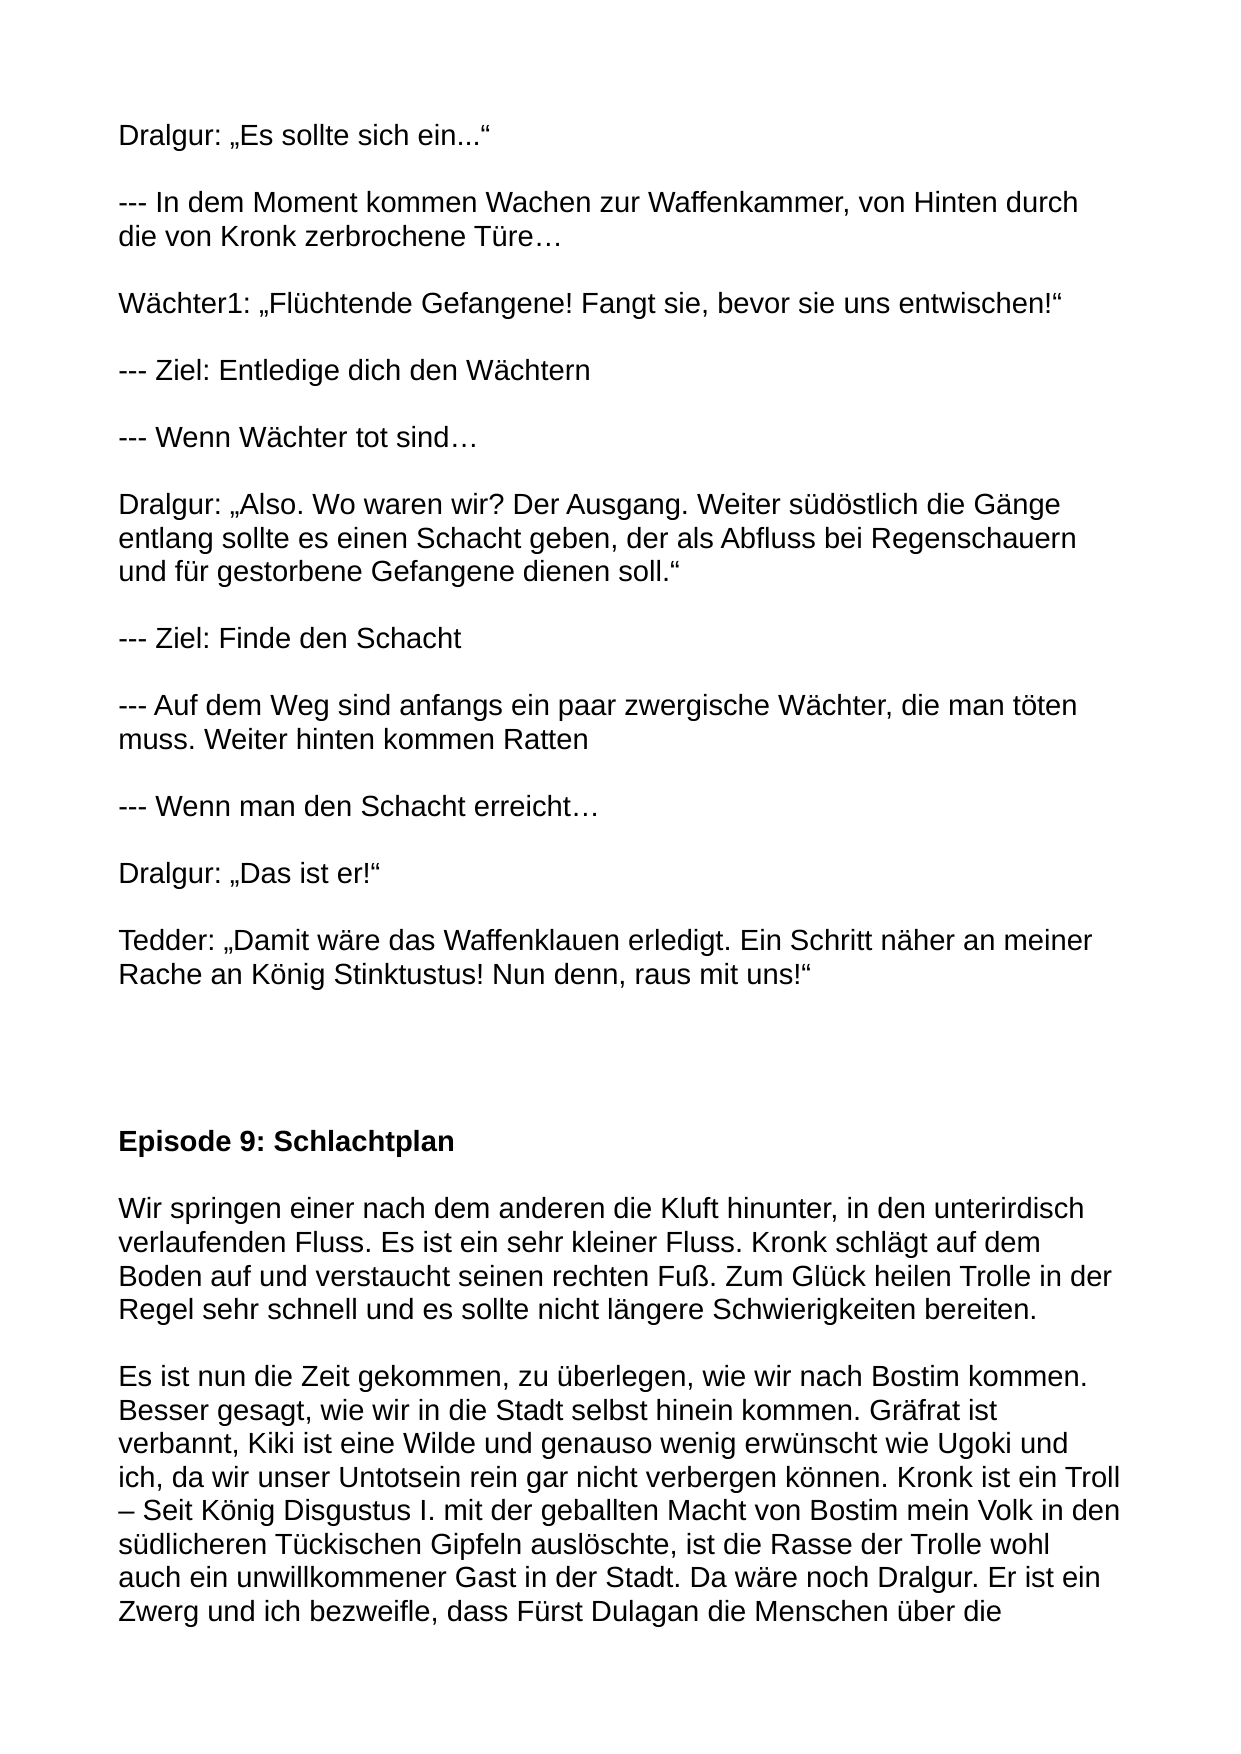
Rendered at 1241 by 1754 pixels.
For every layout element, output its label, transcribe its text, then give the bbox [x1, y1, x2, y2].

text --- Ziel: Finde den Schacht [118, 621, 1122, 655]
text --- Auf dem Weg sind anfangs ein paar zwergische Wächter, die man töten muss. Weiter hinten kommen Ratten [118, 688, 1122, 755]
text Dralgur: „Es sollte sich ein...“ [118, 118, 1122, 152]
text Wir springen einer nach dem anderen die Kluft hinunter, in den unterirdisch verlaufenden Fluss. Es ist ein sehr kleiner Fluss. Kronk schlägt auf dem Boden auf und verstaucht seinen rechten Fuß. Zum Glück heilen Trolle in der Regel sehr schnell und es sollte nicht längere Schwierigkeiten bereiten. [118, 1191, 1122, 1326]
text --- Ziel: Entledige dich den Wächtern [118, 353, 1122, 386]
text Dralgur: „Das ist er!“ [118, 856, 1122, 889]
text --- In dem Moment kommen Wachen zur Waffenkammer, von Hinten durch die von Kronk zerbrochene Türe… [118, 185, 1122, 252]
text Dralgur: „Also. Wo waren wir? Der Ausgang. Weiter südöstlich die Gänge entlang sollte es einen Schacht geben, der als Abfluss bei Regenschauern und für gestorbene Gefangene dienen soll.“ [118, 487, 1122, 588]
text Episode 9: Schlachtplan [118, 1124, 1122, 1158]
text --- Wenn man den Schacht erreicht… [118, 789, 1122, 822]
text Es ist nun die Zeit gekommen, zu überlegen, wie wir nach Bostim kommen. Besser gesagt, wie wir in die Stadt selbst hinein kommen. Gräfrat ist verbannt, Kiki ist eine Wilde und genauso wenig erwünscht wie Ugoki und ich, da wir unser Untotsein rein gar nicht verbergen können. Kronk ist ein Troll – Seit König Disgustus I. mit der geballten Macht von Bostim mein Volk in den südlicheren Tückischen Gipfeln auslöschte, ist die Rasse der Trolle wohl auch ein unwillkommener Gast in der Stadt. Da wäre noch Dralgur. Er ist ein Zwerg und ich bezweifle, dass Fürst Dulagan die Menschen über die [118, 1359, 1122, 1627]
text Wächter1: „Flüchtende Gefangene! Fangt sie, bevor sie uns entwischen!“ [118, 286, 1122, 319]
text --- Wenn Wächter tot sind… [118, 420, 1122, 453]
text Tedder: „Damit wäre das Waffenklauen erledigt. Ein Schritt näher an meiner Rache an König Stinktustus! Nun denn, raus mit uns!“ [118, 923, 1122, 990]
